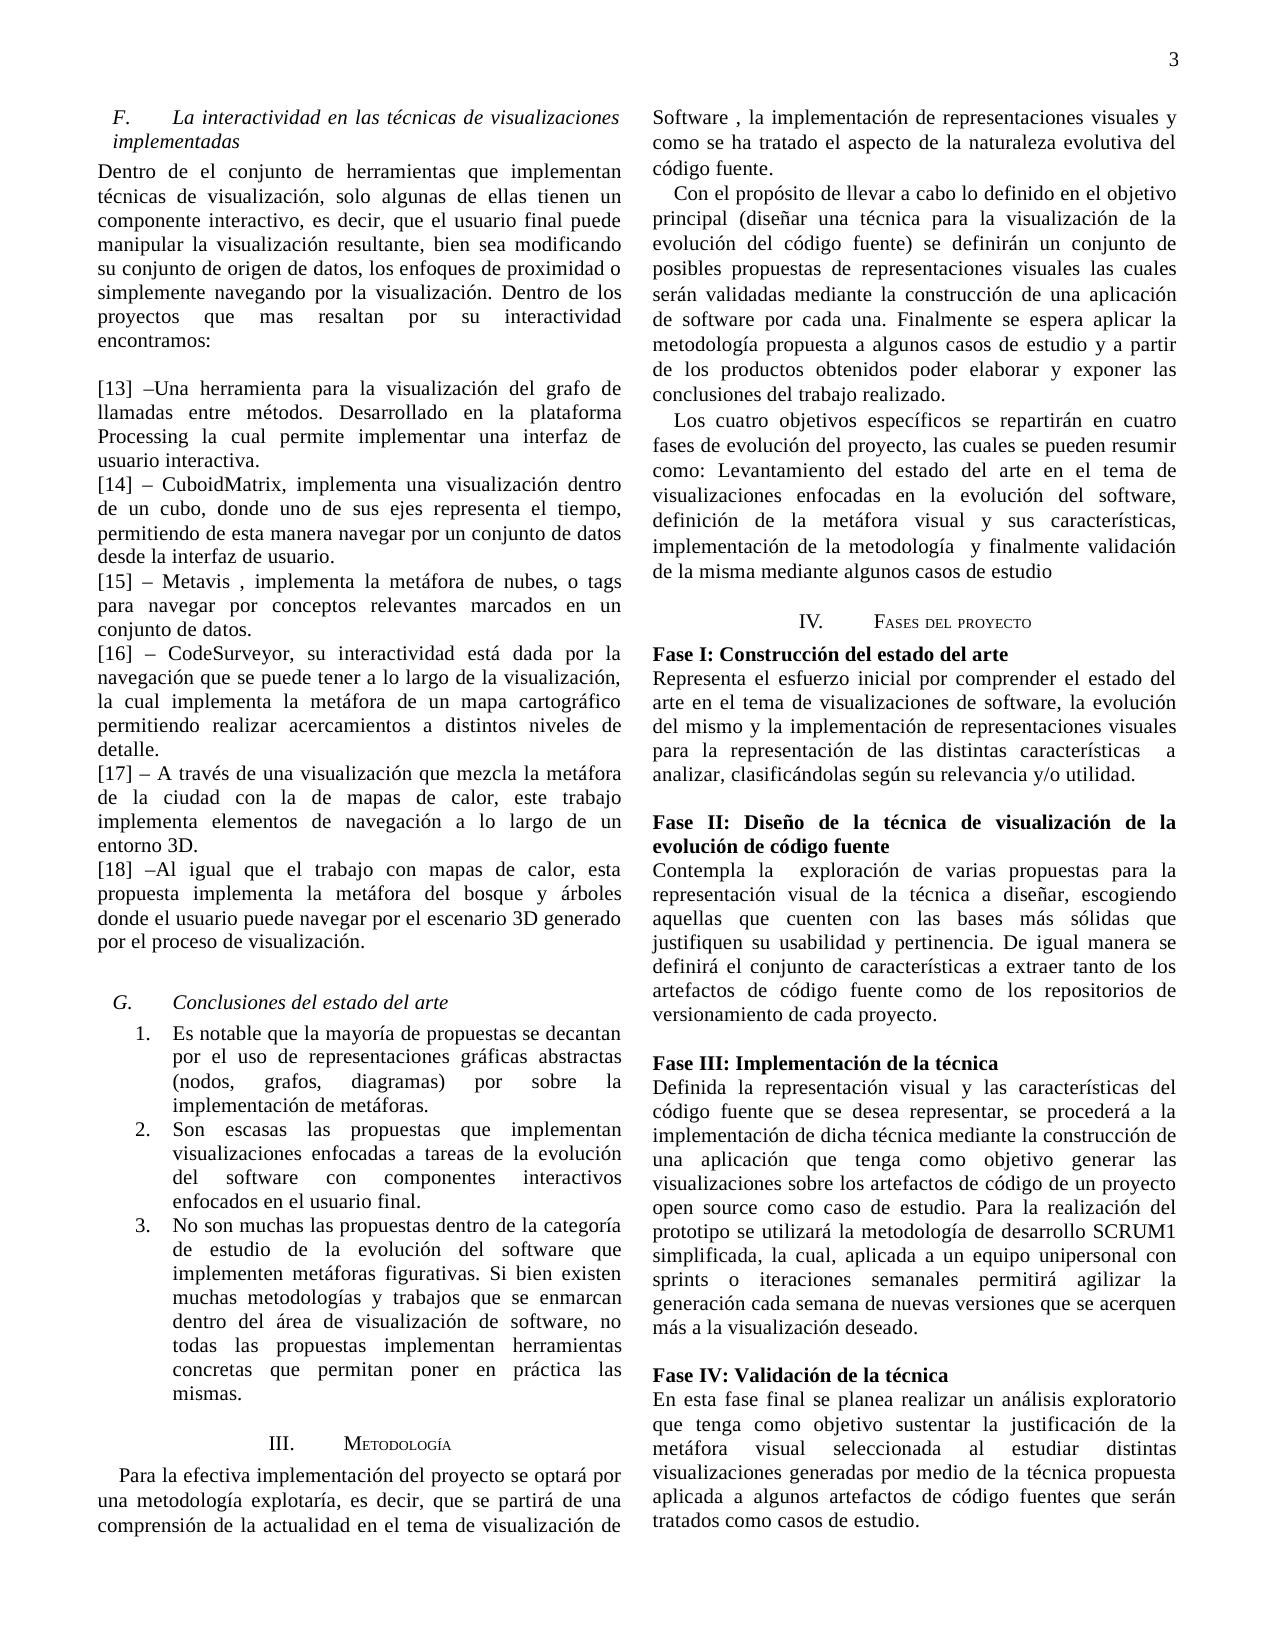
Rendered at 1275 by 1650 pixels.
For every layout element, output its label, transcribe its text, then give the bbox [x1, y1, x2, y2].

list No son muchas las propuestas dentro de la categoría de estudio de la evolución del software que implementen metáforas figurativas. Si bien existen muchas metodologías y trabajos que se enmarcan dentro del área de visualización de software, no todas las propuestas implementan herramientas concretas que permitan poner en práctica las mismas. [135, 1213, 622, 1405]
text Definida la representación visual y las características del código fuente que se desea representar, se procederá a la implementación de dicha técnica mediante la construcción de una aplicación que tenga como objetivo generar las visualizaciones sobre los artefactos de código de un proyecto open source como caso de estudio. Para la realización del prototipo se utilizará la metodología de desarrollo SCRUM1 simplificada, la cual, aplicada a un equipo unipersonal con sprints o iteraciones semanales permitirá agilizar la generación cada semana de nuevas versiones que se acerquen más a la visualización deseado. [652, 1074, 1177, 1339]
subtitle Metodología [97, 1430, 622, 1454]
list Es notable que la mayoría de propuestas se decantan por el uso de representaciones gráficas abstractas (nodos, grafos, diagramas) por sobre la implementación de metáforas. [135, 1020, 622, 1117]
text Software , la implementación de representaciones visuales y como se ha tratado el aspecto de la naturaleza evolutiva del código fuente. [652, 105, 1177, 179]
text Fase IV: Validación de la técnica [652, 1363, 1177, 1387]
text Dentro de el conjunto de herramientas que implementan técnicas de visualización, solo algunas de ellas tienen un componente interactivo, es decir, que el usuario final puede manipular la visualización resultante, bien sea modificando su conjunto de origen de datos, los enfoques de proximidad o simplemente navegando por la visualización. Dentro de los proyectos que mas resaltan por su interactividad encontramos: [97, 159, 622, 352]
text Fase III: Implementación de la técnica [652, 1050, 1177, 1074]
text [14] – CuboidMatrix, implementa una visualización dentro de un cubo, donde uno de sus ejes representa el tiempo, permitiendo de esta manera navegar por un conjunto de datos desde la interfaz de usuario. [97, 472, 622, 568]
list Son escasas las propuestas que implementan visualizaciones enfocadas a tareas de la evolución del software con componentes interactivos enfocados en el usuario final. [135, 1117, 622, 1213]
subtitle Conclusiones del estado del arte [112, 990, 622, 1014]
text Fase I: Construcción del estado del arte [652, 641, 1177, 665]
subtitle La interactividad en las técnicas de visualizaciones implementadas [112, 105, 622, 153]
text Fase II: Diseño de la técnica de visualización de la evolución de código fuente [652, 810, 1177, 858]
text [15] – Metavis , implementa la metáfora de nubes, o tags para navegar por conceptos relevantes marcados en un conjunto de datos. [97, 568, 622, 641]
text Los cuatro objetivos específicos se repartirán en cuatro fases de evolución del proyecto, las cuales se pueden resumir como: Levantamiento del estado del arte en el tema de visualizaciones enfocadas en la evolución del software, definición de la metáfora visual y sus características, implementación de la metodología y finalmente validación de la misma mediante algunos casos de estudio [652, 407, 1177, 583]
text [13] –Una herramienta para la visualización del grafo de llamadas entre métodos. Desarrollado en la plataforma Processing la cual permite implementar una interfaz de usuario interactiva. [97, 376, 622, 472]
text Para la efectiva implementación del proyecto se optará por una metodología explotaría, es decir, que se partirá de una comprensión de la actualidad en el tema de visualización de [97, 1463, 622, 1537]
text En esta fase final se planea realizar un análisis exploratorio que tenga como objetivo sustentar la justificación de la metáfora visual seleccionada al estudiar distintas visualizaciones generadas por medio de la técnica propuesta aplicada a algunos artefactos de código fuentes que serán tratados como casos de estudio. [652, 1387, 1177, 1532]
text [18] –Al igual que el trabajo con mapas de calor, esta propuesta implementa la metáfora del bosque y árboles donde el usuario puede navegar por el escenario 3D generado por el proceso de visualización. [97, 857, 622, 953]
subtitle Fases del proyecto [652, 609, 1177, 633]
text Representa el esfuerzo inicial por comprender el estado del arte en el tema de visualizaciones de software, la evolución del mismo y la implementación de representaciones visuales para la representación de las distintas características a analizar, clasificándolas según su relevancia y/o utilidad. [652, 665, 1177, 786]
text [16] – CodeSurveyor, su interactividad está dada por la navegación que se puede tener a lo largo de la visualización, la cual implementa la metáfora de un mapa cartográfico permitiendo realizar acercamientos a distintos niveles de detalle. [97, 641, 622, 761]
text Contempla la exploración de varias propuestas para la representación visual de la técnica a diseñar, escogiendo aquellas que cuenten con las bases más sólidas que justifiquen su usabilidad y pertinencia. De igual manera se definirá el conjunto de características a extraer tanto de los artefactos de código fuente como de los repositorios de versionamiento de cada proyecto. [652, 858, 1177, 1026]
text [17] – A través de una visualización que mezcla la metáfora de la ciudad con la de mapas de calor, este trabajo implementa elementos de navegación a lo largo de un entorno 3D. [97, 761, 622, 857]
text Con el propósito de llevar a cabo lo definido en el objetivo principal (diseñar una técnica para la visualización de la evolución del código fuente) se definirán un conjunto de posibles propuestas de representaciones visuales las cuales serán validadas mediante la construcción de una aplicación de software por cada una. Finalmente se espera aplicar la metodología propuesta a algunos casos de estudio y a partir de los productos obtenidos poder elaborar y exponer las conclusiones del trabajo realizado. [652, 181, 1177, 406]
